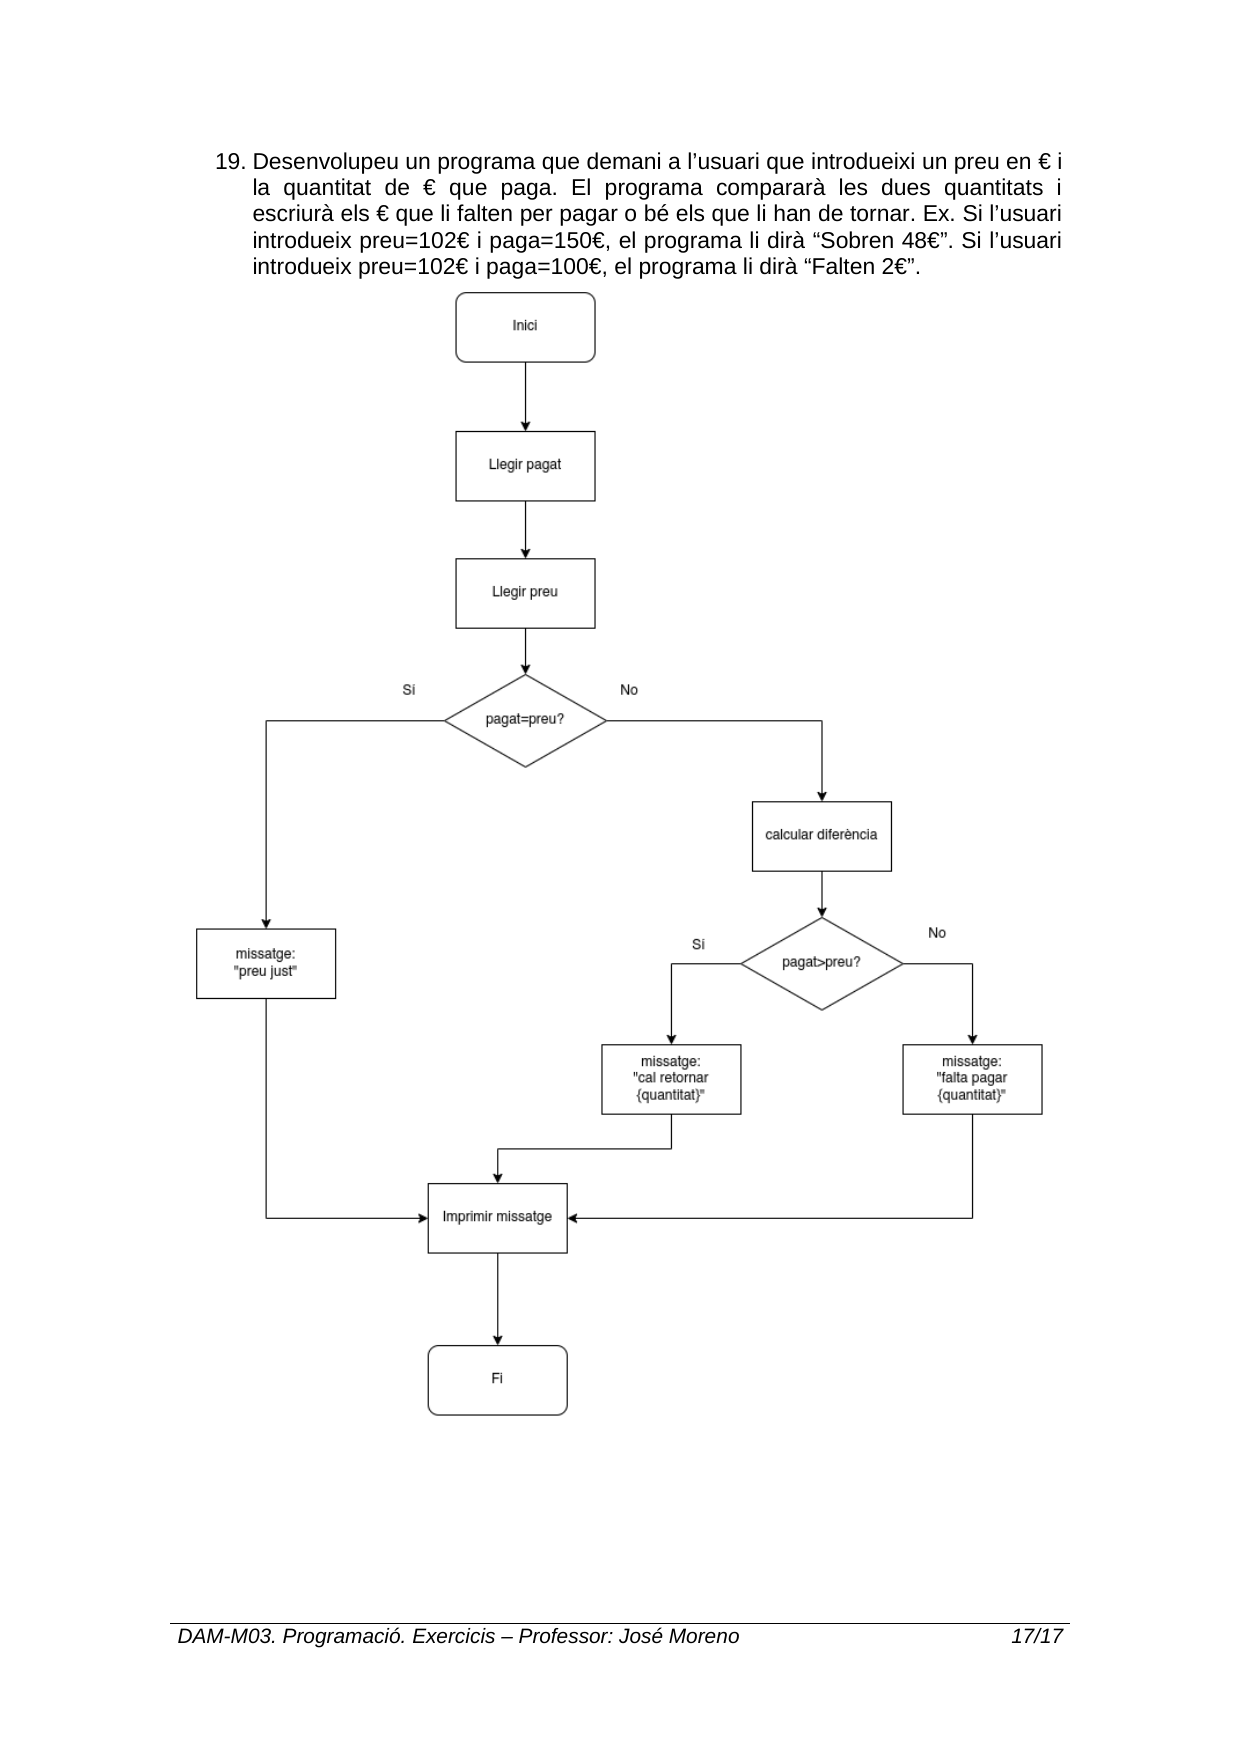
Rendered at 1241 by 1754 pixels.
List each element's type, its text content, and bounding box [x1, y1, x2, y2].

picture [196, 292, 1045, 1418]
list Desenvolupeu un programa que demani a l’usuari que introdueixi un preu en € i la quantitat de € que paga. El programa compararà les dues quantitats i escriurà els € que li falten per pagar o bé els que li han de tornar. Ex. Si l’usuari introdueix preu=102€ i paga=150€, el programa li dirà “Sobren 48€”. Si l’usuari introdueix preu=102€ i paga=100€, el programa li dirà “Falten 2€”. [215, 148, 1063, 279]
